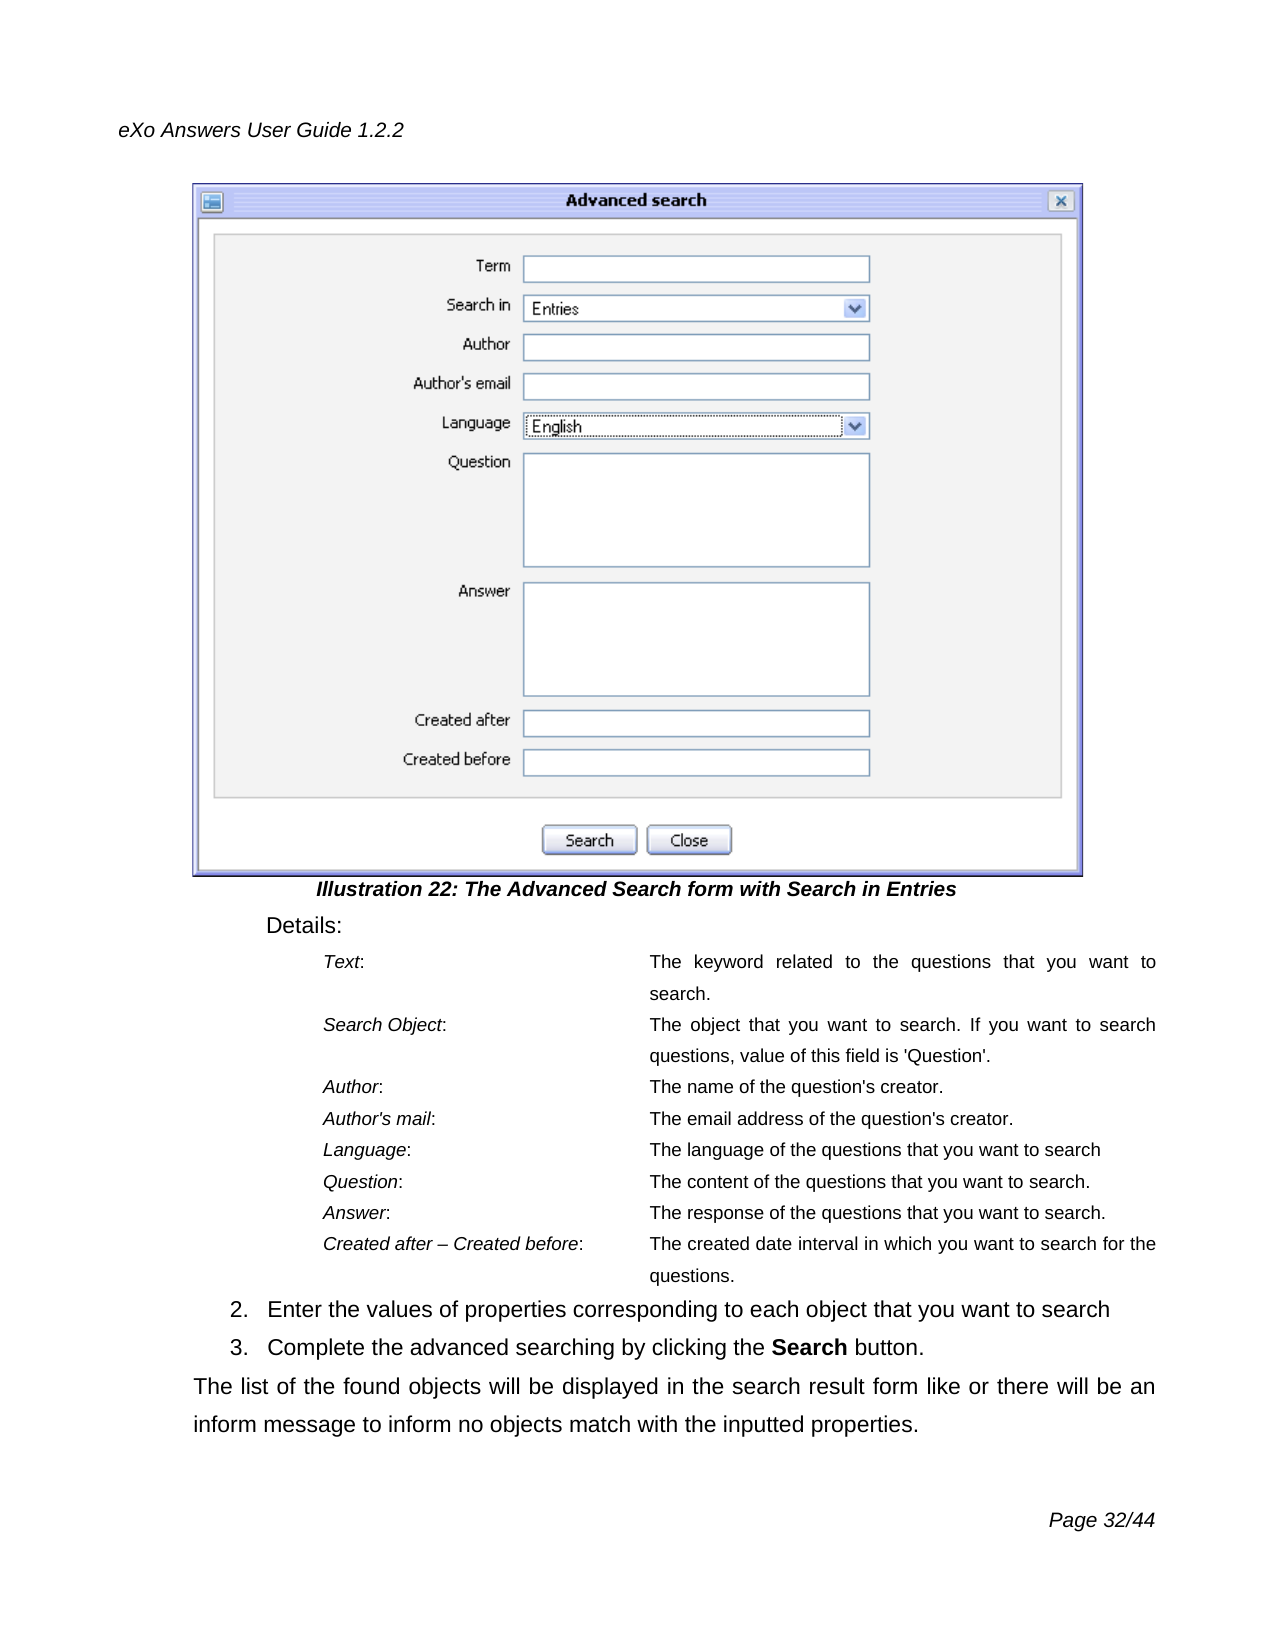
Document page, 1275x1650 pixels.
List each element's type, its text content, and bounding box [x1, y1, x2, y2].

text Author's mail: The email address of the question's creator. [323, 1108, 1157, 1129]
text Language: The language of the questions that you want to search [323, 1140, 1157, 1161]
text Illustration 22: The Advanced Search form with Search in Entries [192, 877, 1083, 900]
text Answer: The response of the questions that you want to search. [323, 1202, 1157, 1223]
text Details: [192, 171, 1157, 939]
text Created after – Created before: The created date interval in which you want to search for the questions. [323, 1234, 1157, 1286]
text Search Object: The object that you want to search. If you want to search questions, value of this field is 'Question'. [323, 1014, 1157, 1067]
text Author: The name of the question's creator. [323, 1077, 1157, 1098]
list The list of the found objects will be displayed in the search result form like or there will be an inform message to inform no objects match with the inputted properties. [156, 1373, 1157, 1437]
picture [192, 183, 1084, 877]
text Text: The keyword related to the questions that you want to search. [323, 952, 1157, 1004]
text Question: The content of the questions that you want to search. [323, 1171, 1157, 1192]
list Complete the advanced searching by clicking the Search button. [229, 1335, 1157, 1361]
list Enter the values of properties corresponding to each object that you want to search [229, 1296, 1157, 1322]
